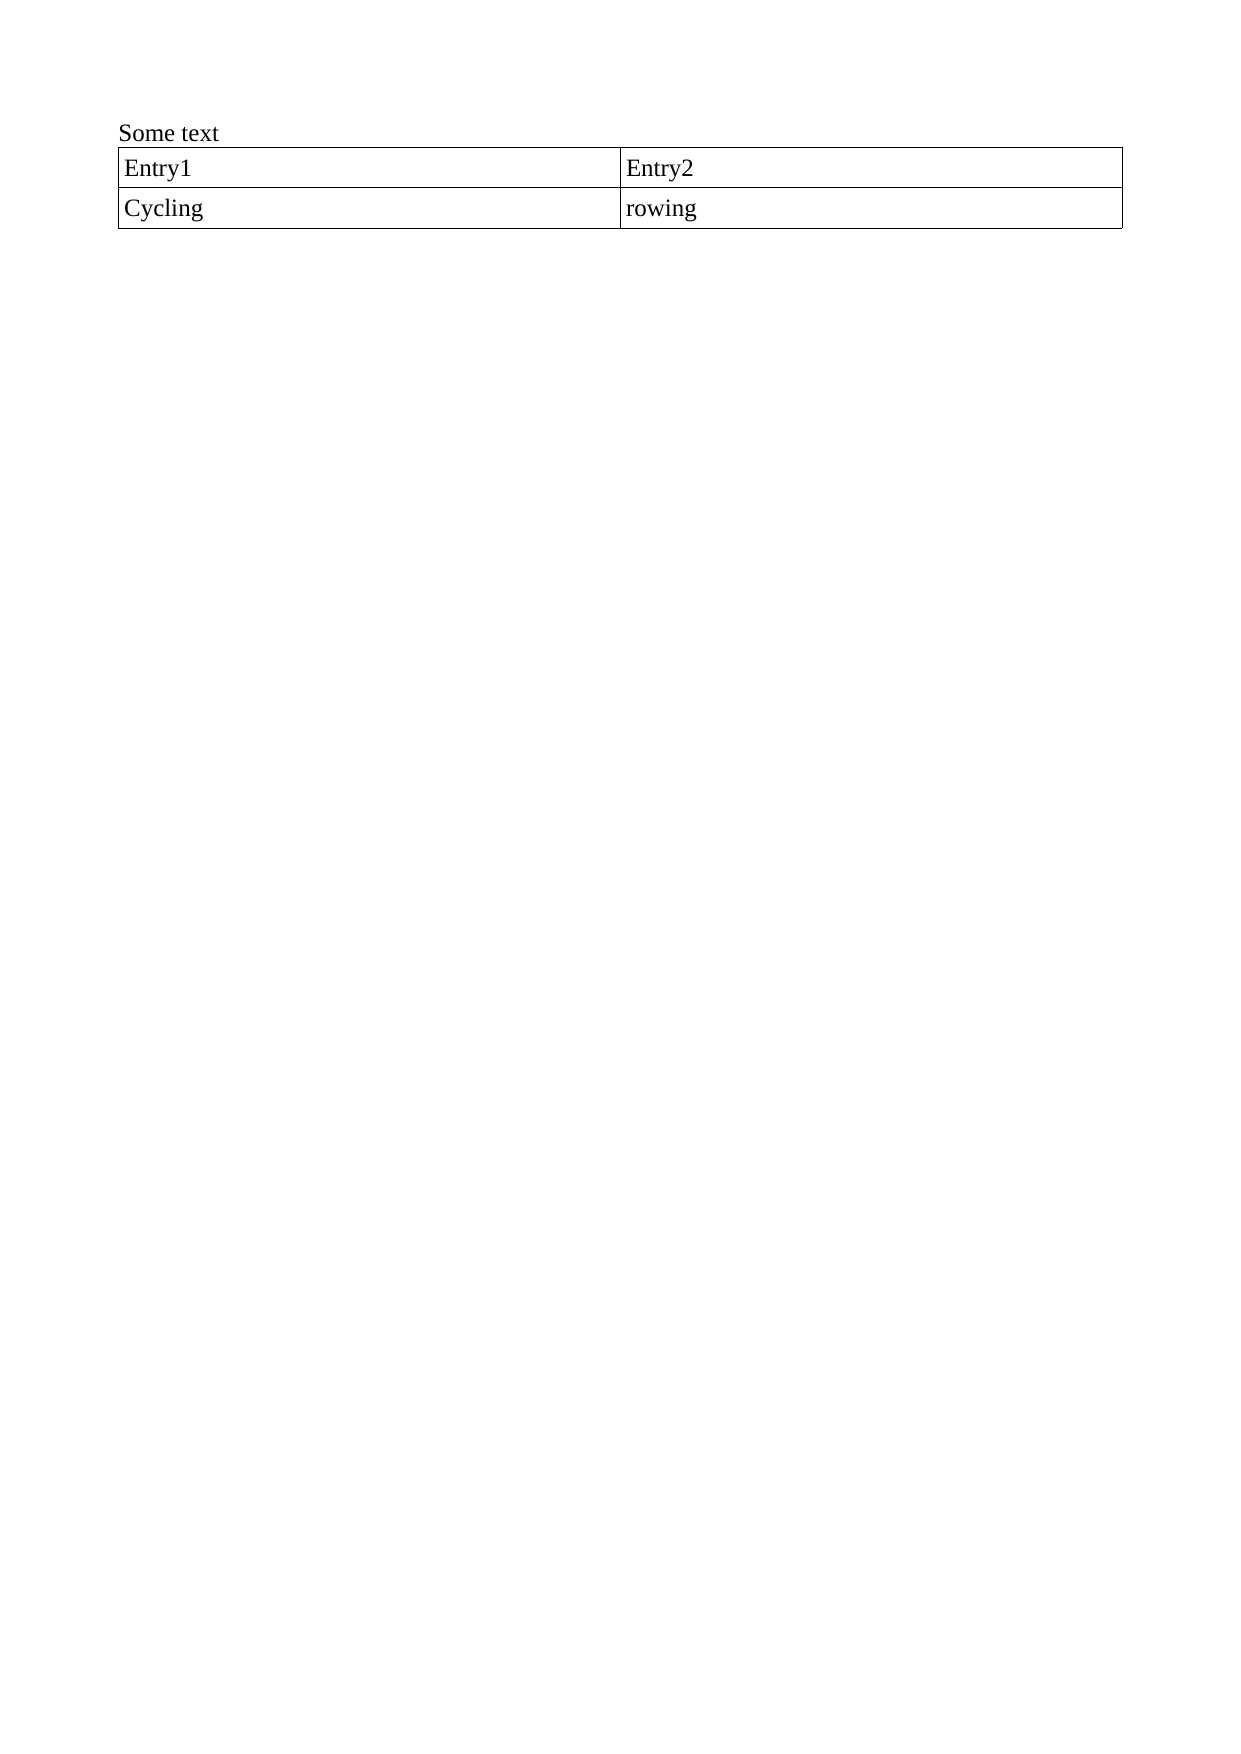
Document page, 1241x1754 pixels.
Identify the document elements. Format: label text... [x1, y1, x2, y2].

table_cell rowing [621, 188, 1122, 227]
table_header Entry2 [621, 148, 1122, 187]
table_header Entry1 [119, 148, 620, 187]
text Some text [118, 118, 1122, 147]
table_cell Cycling [119, 188, 620, 227]
